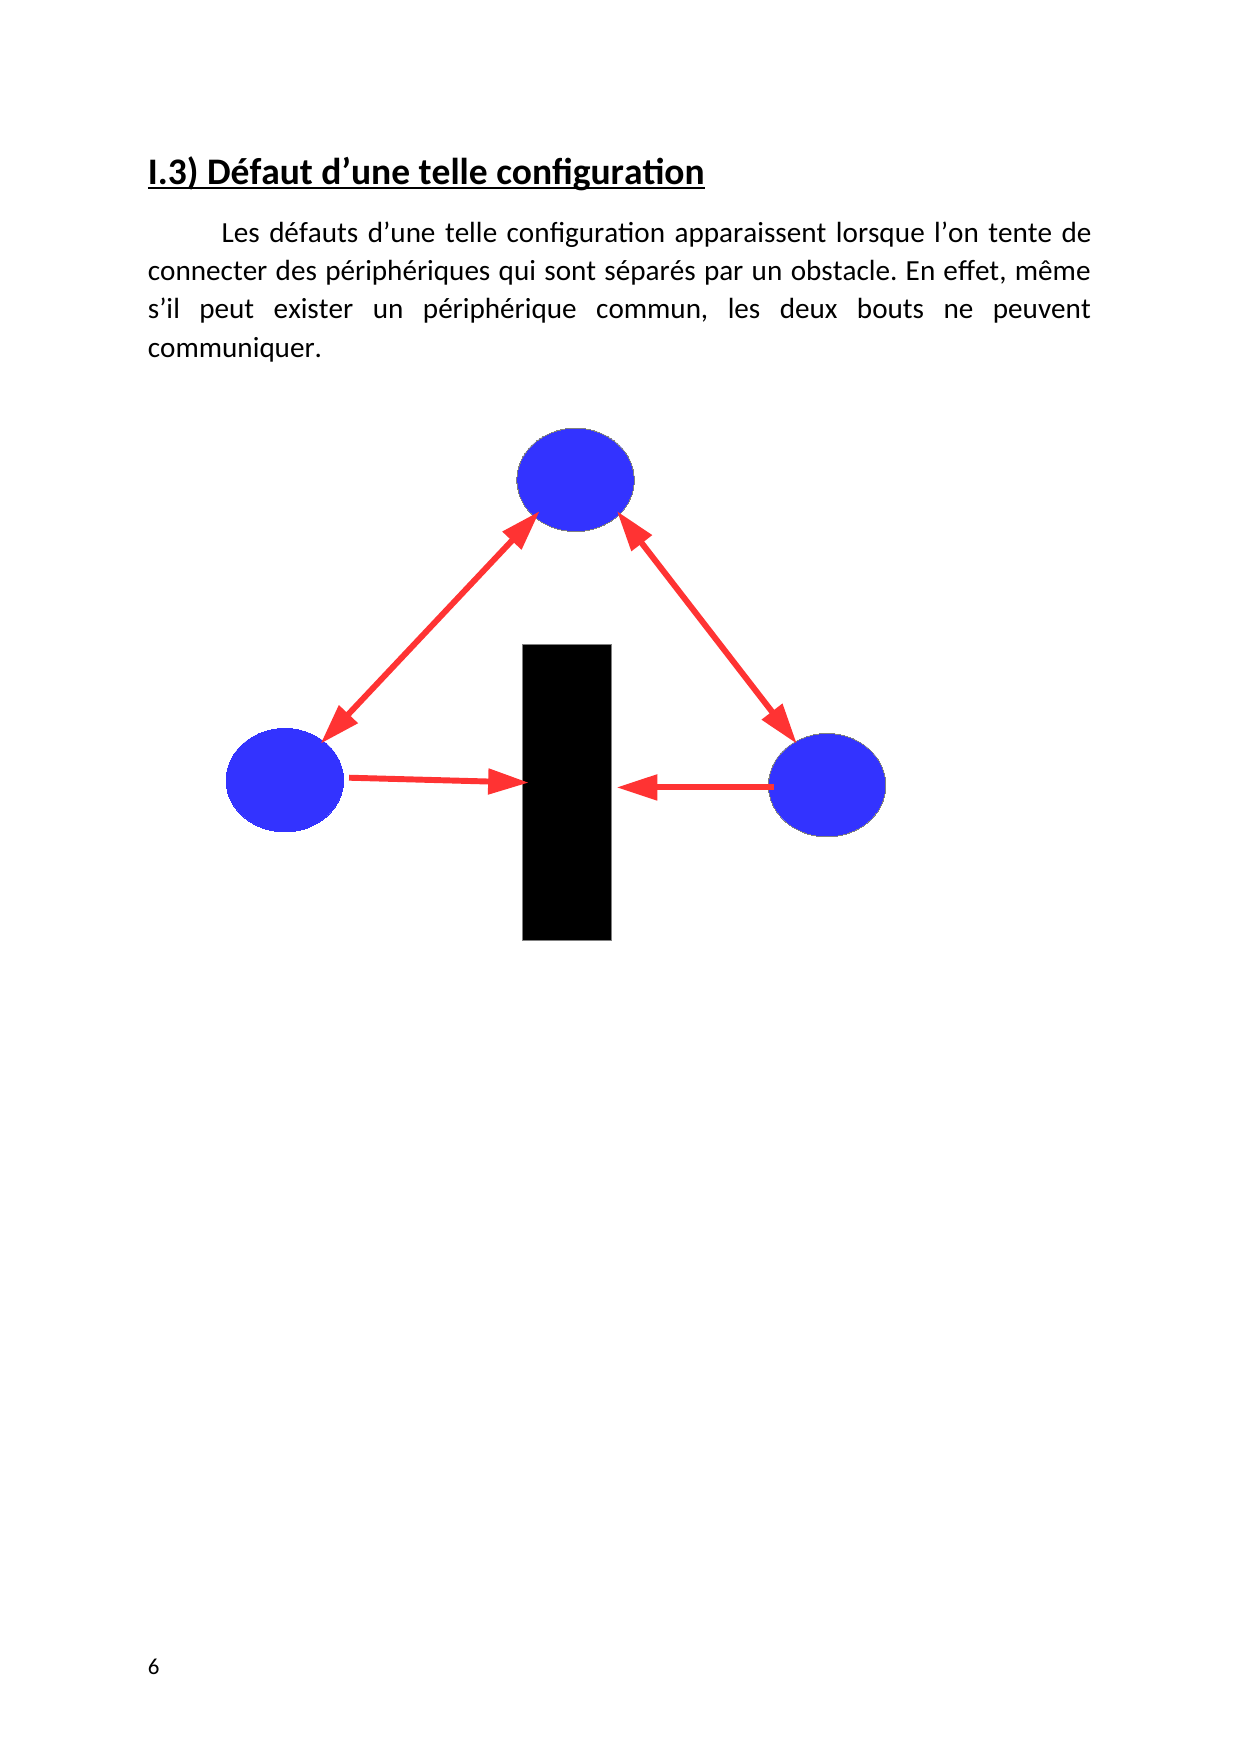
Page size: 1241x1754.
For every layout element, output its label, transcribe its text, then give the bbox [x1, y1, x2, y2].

text Les défauts d’une telle configuration apparaissent lorsque l’on tente de connecter des périphériques qui sont séparés par un obstacle. En effet, même s’il peut exister un périphérique commun, les deux bouts ne peuvent communiquer. [148, 214, 1093, 365]
text I.3) Défaut d’une telle configuration [148, 148, 1093, 193]
